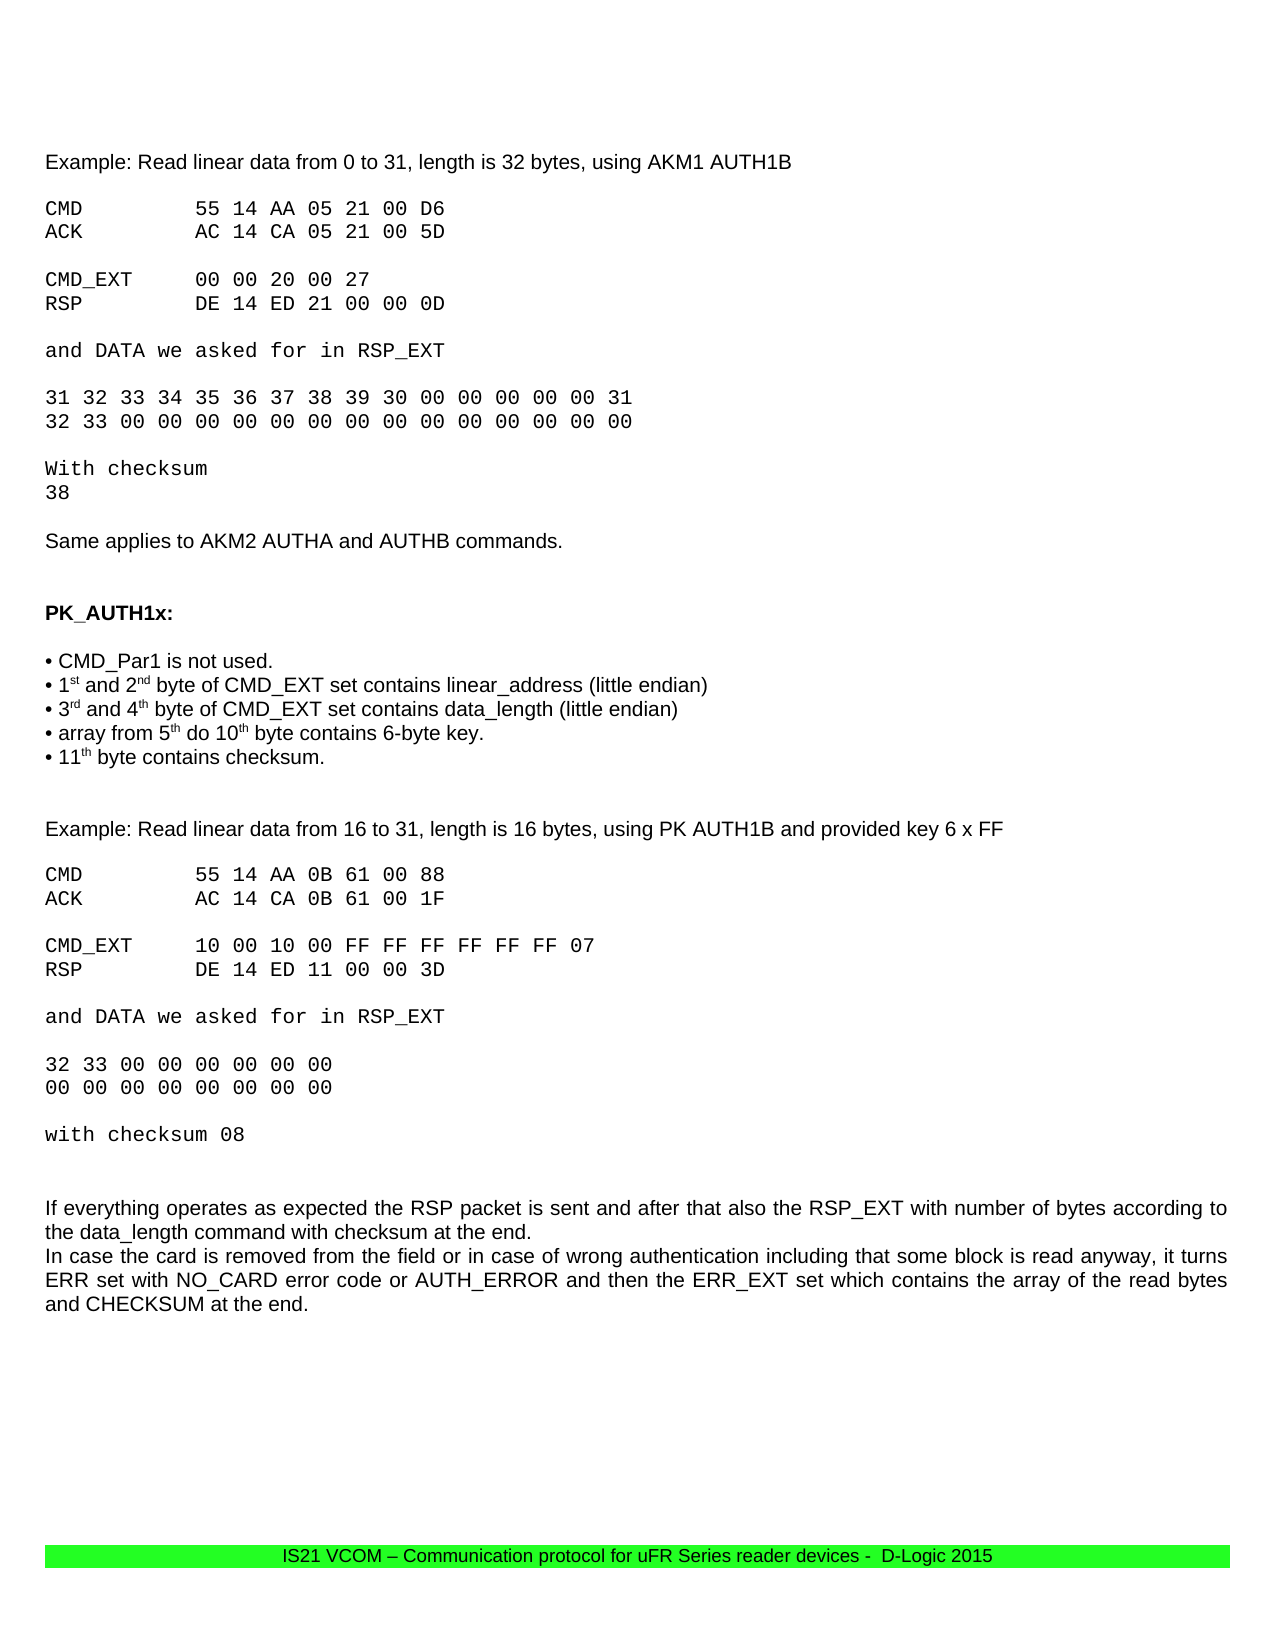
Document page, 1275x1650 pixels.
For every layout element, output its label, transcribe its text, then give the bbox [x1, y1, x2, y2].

text • 1st and 2nd byte of CMD_EXT set contains linear_address (little endian) [45, 673, 1230, 697]
text CMD_EXT 00 00 20 00 27 [45, 269, 1230, 292]
text with checksum 08 [45, 1124, 1230, 1148]
text • CMD_Par1 is not used. [45, 649, 1230, 673]
text • 11th byte contains checksum. [45, 745, 1230, 769]
text CMD 55 14 AA 05 21 00 D6 [45, 198, 1230, 222]
text CMD_EXT 10 00 10 00 FF FF FF FF FF FF 07 [45, 935, 1230, 959]
text and DATA we asked for in RSP_EXT [45, 340, 1230, 363]
text Same applies to AKM2 AUTHA and AUTHB commands. [45, 529, 1230, 553]
text 00 00 00 00 00 00 00 00 [45, 1077, 1230, 1101]
text In case the card is removed from the field or in case of wrong authentication including that some block is read anyway, it turns ERR set with NO_CARD error code or AUTH_ERROR and then the ERR_EXT set which contains the array of the read bytes and CHECKSUM at the end. [45, 1244, 1230, 1316]
text ACK AC 14 CA 0B 61 00 1F [45, 888, 1230, 912]
text CMD 55 14 AA 0B 61 00 88 [45, 864, 1230, 888]
text and DATA we asked for in RSP_EXT [45, 1006, 1230, 1030]
text RSP DE 14 ED 11 00 00 3D [45, 959, 1230, 983]
text 32 33 00 00 00 00 00 00 00 00 00 00 00 00 00 00 [45, 411, 1230, 434]
text 32 33 00 00 00 00 00 00 [45, 1053, 1230, 1077]
text 31 32 33 34 35 36 37 38 39 30 00 00 00 00 00 31 [45, 387, 1230, 411]
text PK_AUTH1x: [45, 601, 1230, 625]
text Example: Read linear data from 16 to 31, length is 16 bytes, using PK AUTH1B and provided key 6 x FF [45, 816, 1230, 840]
text • array from 5th do 10th byte contains 6-byte key. [45, 721, 1230, 745]
text 38 [45, 482, 1230, 505]
text If everything operates as expected the RSP packet is sent and after that also the RSP_EXT with number of bytes according to the data_length command with checksum at the end. [45, 1196, 1230, 1244]
text Example: Read linear data from 0 to 31, length is 32 bytes, using AKM1 AUTH1B [45, 150, 1230, 174]
text • 3rd and 4th byte of CMD_EXT set contains data_length (little endian) [45, 697, 1230, 721]
text With checksum [45, 458, 1230, 482]
text RSP DE 14 ED 21 00 00 0D [45, 292, 1230, 316]
text ACK AC 14 CA 05 21 00 5D [45, 222, 1230, 245]
